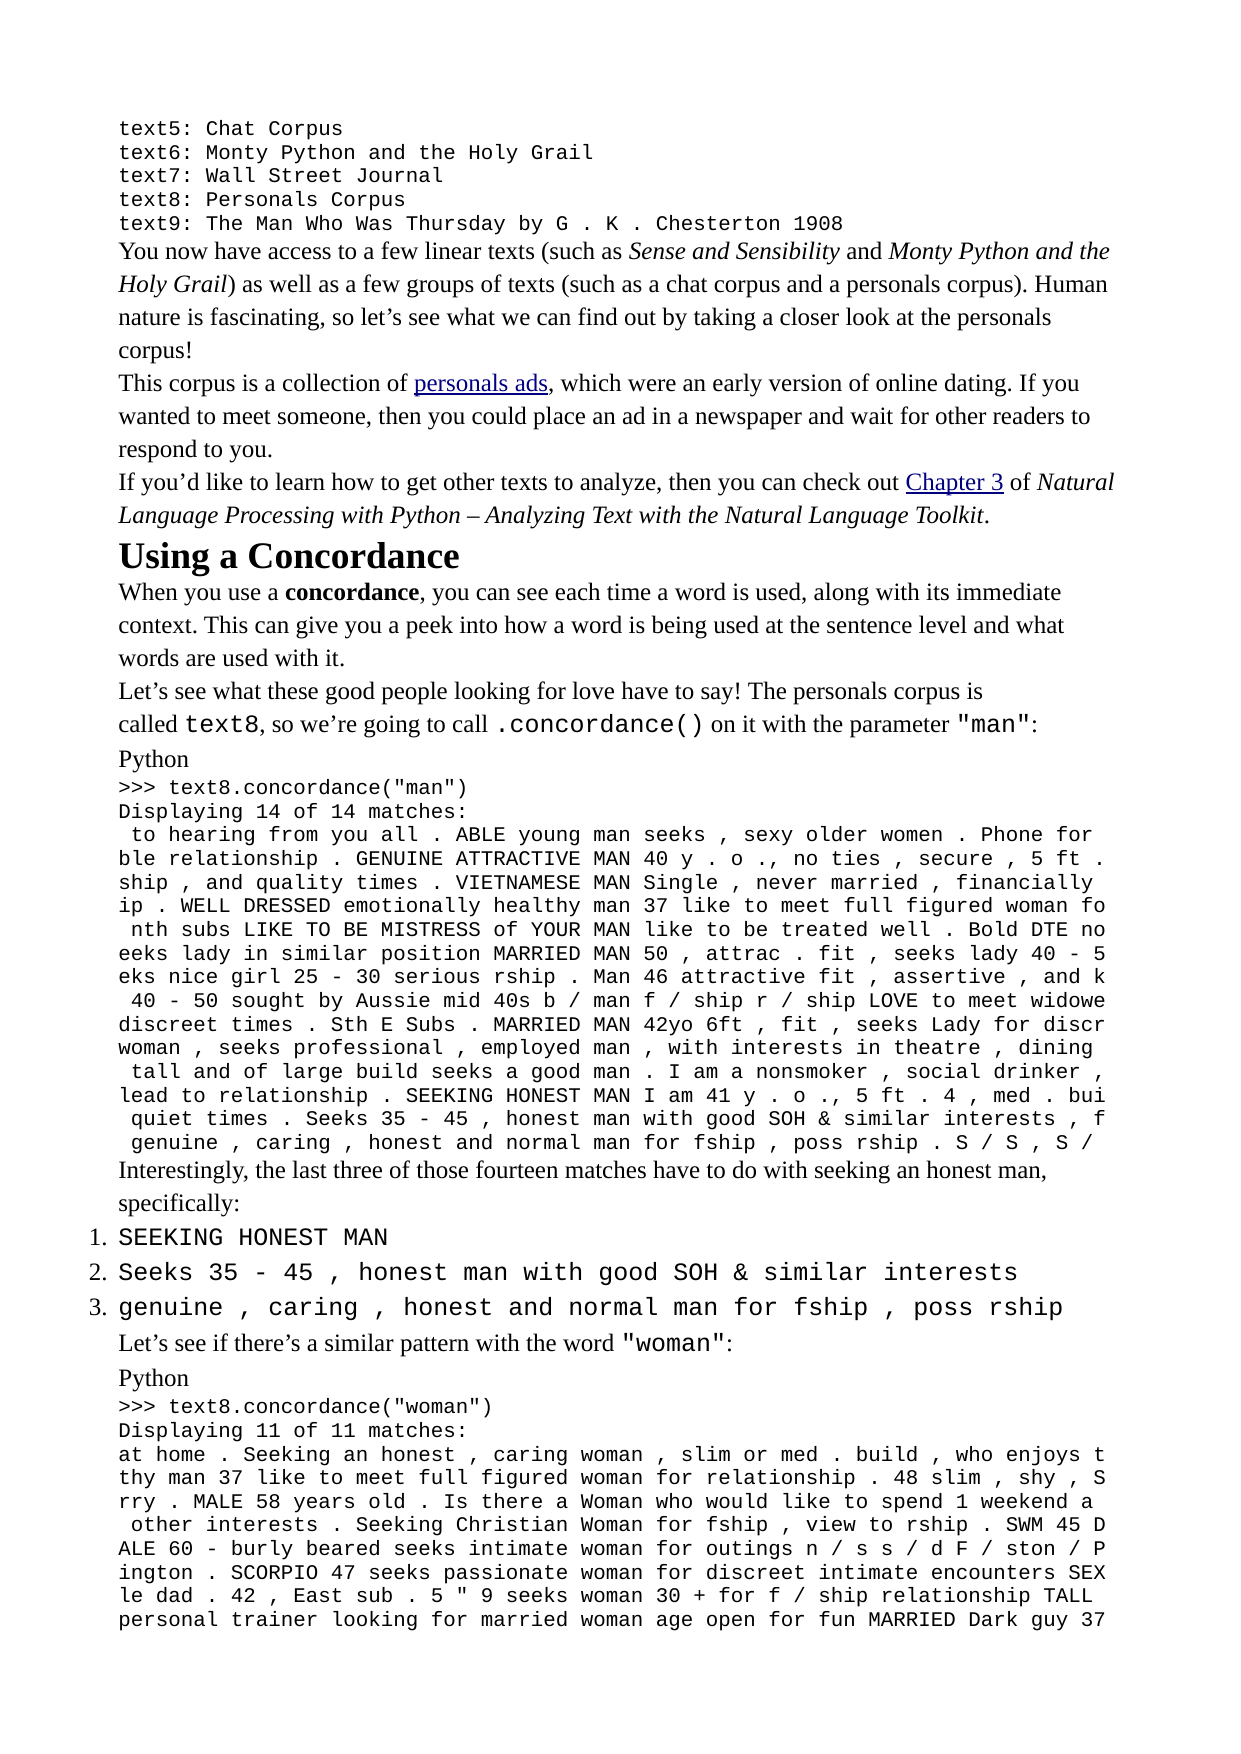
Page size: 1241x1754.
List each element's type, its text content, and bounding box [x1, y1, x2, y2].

list genuine , caring , honest and normal man for fship , poss rship [118, 1292, 1122, 1323]
text ship , and quality times . VIETNAMESE MAN Single , never married , financially [118, 872, 1122, 895]
text tall and of large build seeks a good man . I am a nonsmoker , social drinker , [118, 1061, 1122, 1084]
text You now have access to a few linear texts (such as Sense and Sensibility and Monty Python and the Holy Grail) as well as a few groups of texts (such as a chat corpus and a personals corpus). Human nature is fascinating, so let’s see what we can find out by taking a closer look at the personals corpus! [118, 236, 1122, 364]
text rry . MALE 58 years old . Is there a Woman who would like to spend 1 weekend a [118, 1491, 1122, 1514]
text Python [118, 1363, 1122, 1392]
text Let’s see what these good people looking for love have to say! The personals corpus is called text8, so we’re going to call .concordance() on it with the parameter "man": [118, 676, 1122, 739]
text lead to relationship . SEEKING HONEST MAN I am 41 y . o ., 5 ft . 4 , med . bui [118, 1084, 1122, 1108]
subtitle Using a Concordance [118, 533, 1122, 577]
text Let’s see if there’s a similar pattern with the word "woman": [118, 1328, 1122, 1359]
text nth subs LIKE TO BE MISTRESS of YOUR MAN like to be treated well . Bold DTE no [118, 919, 1122, 943]
text quiet times . Seeks 35 - 45 , honest man with good SOH & similar interests , f [118, 1108, 1122, 1132]
text thy man 37 like to meet full figured woman for relationship . 48 slim , shy , S [118, 1467, 1122, 1491]
text woman , seeks professional , employed man , with interests in theatre , dining [118, 1037, 1122, 1061]
text Python [118, 744, 1122, 773]
text 40 - 50 sought by Aussie mid 40s b / man f / ship r / ship LOVE to meet widowe [118, 990, 1122, 1014]
text >>> text8.concordance("man") [118, 777, 1122, 801]
text to hearing from you all . ABLE young man seeks , sexy older women . Phone for [118, 824, 1122, 848]
text ble relationship . GENUINE ATTRACTIVE MAN 40 y . o ., no ties , secure , 5 ft . [118, 848, 1122, 872]
text genuine , caring , honest and normal man for fship , poss rship . S / S , S / [118, 1132, 1122, 1156]
text text8: Personals Corpus [118, 189, 1122, 213]
text Displaying 11 of 11 matches: [118, 1420, 1122, 1443]
text ip . WELL DRESSED emotionally healthy man 37 like to meet full figured woman fo [118, 895, 1122, 919]
text at home . Seeking an honest , caring woman , slim or med . build , who enjoys t [118, 1443, 1122, 1467]
text Interestingly, the last three of those fourteen matches have to do with seeking an honest man, specifically: [118, 1156, 1122, 1217]
text text9: The Man Who Was Thursday by G . K . Chesterton 1908 [118, 213, 1122, 236]
text Displaying 14 of 14 matches: [118, 801, 1122, 824]
text This corpus is a collection of personals ads, which were an early version of online dating. If you wanted to meet someone, then you could place an ad in a newspaper and wait for other readers to respond to you. [118, 368, 1122, 463]
text ington . SCORPIO 47 seeks passionate woman for discreet intimate encounters SEX [118, 1562, 1122, 1585]
text eeks lady in similar position MARRIED MAN 50 , attrac . fit , seeks lady 40 - 5 [118, 943, 1122, 966]
text ALE 60 - burly beared seeks intimate woman for outings n / s s / d F / ston / P [118, 1538, 1122, 1562]
list SEEKING HONEST MAN [118, 1222, 1122, 1252]
text If you’d like to learn how to get other texts to analyze, then you can check out Chapter 3 of Natural Language Processing with Python – Analyzing Text with the Natural Language Toolkit. [118, 467, 1122, 529]
text When you use a concordance, you can see each time a word is used, along with its immediate context. This can give you a peek into how a word is being used at the sentence level and what words are used with it. [118, 577, 1122, 671]
text personal trainer looking for married woman age open for fun MARRIED Dark guy 37 [118, 1609, 1122, 1633]
text text5: Chat Corpus [118, 118, 1122, 142]
list Seeks 35 - 45 , honest man with good SOH & similar interests [118, 1257, 1122, 1288]
text discreet times . Sth E Subs . MARRIED MAN 42yo 6ft , fit , seeks Lady for discr [118, 1014, 1122, 1037]
text eks nice girl 25 - 30 serious rship . Man 46 attractive fit , assertive , and k [118, 966, 1122, 990]
text le dad . 42 , East sub . 5 " 9 seeks woman 30 + for f / ship relationship TALL [118, 1585, 1122, 1609]
text other interests . Seeking Christian Woman for fship , view to rship . SWM 45 D [118, 1514, 1122, 1538]
text >>> text8.concordance("woman") [118, 1396, 1122, 1420]
text text6: Monty Python and the Holy Grail [118, 142, 1122, 165]
text text7: Wall Street Journal [118, 165, 1122, 189]
